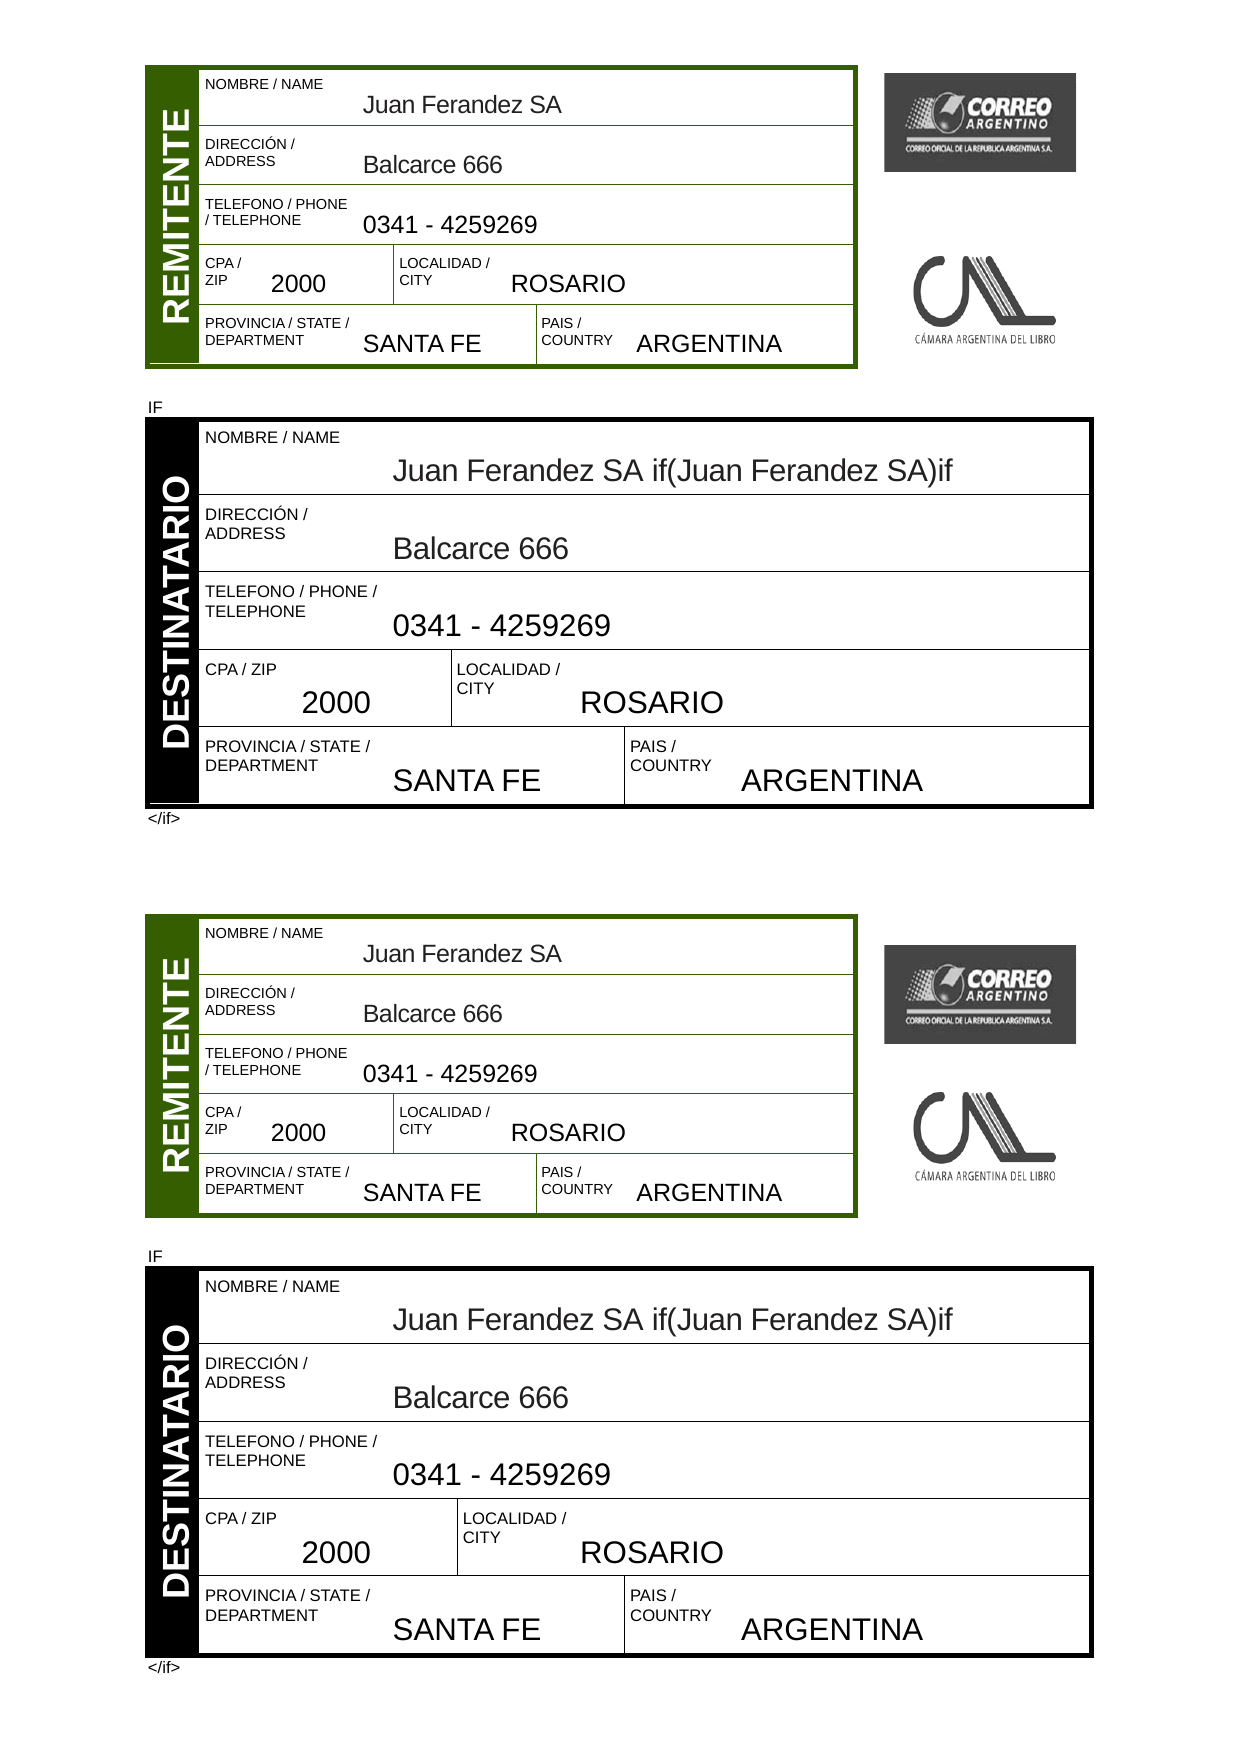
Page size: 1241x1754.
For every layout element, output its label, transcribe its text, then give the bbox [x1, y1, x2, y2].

table_cell CPA / ZIP [199, 1499, 296, 1575]
text </if> [148, 809, 1093, 828]
table_cell 0341 - 4259269 [357, 185, 853, 244]
table_cell LOCALIDAD / CITY [394, 245, 505, 304]
table_cell TELEFONO / PHONE / TELEPHONE [199, 572, 387, 649]
table_cell ROSARIO [574, 1499, 1089, 1575]
table_header Juan Ferandez SA [357, 919, 853, 974]
picture [894, 251, 1070, 352]
table_cell ROSARIO [574, 650, 1089, 726]
table_cell PROVINCIA / STATE / DEPARTMENT [199, 305, 357, 363]
table_cell LOCALIDAD / CITY [458, 1499, 574, 1575]
table_cell 0341 - 4259269 [387, 1422, 1089, 1498]
picture [884, 73, 1077, 172]
table_cell 0341 - 4259269 [387, 572, 1089, 649]
table_cell DIRECCIÓN / ADDRESS [199, 495, 387, 571]
table_cell CPA / ZIP [199, 1094, 265, 1153]
table_cell DIRECCIÓN / ADDRESS [199, 975, 357, 1033]
table_cell PAIS / COUNTRY [537, 1154, 630, 1213]
text IF [148, 1247, 1093, 1266]
table_header NOMBRE / NAME [199, 422, 387, 494]
table_header DESTINATARIO [150, 1271, 199, 1653]
table_cell Balcarce 666 [357, 126, 853, 184]
table_header DESTINATARIO [150, 422, 199, 803]
text IF [148, 397, 1093, 417]
table_cell Balcarce 666 [387, 1344, 1089, 1421]
table_cell SANTA FE [357, 1154, 536, 1213]
table_cell ARGENTINA [735, 1576, 1089, 1653]
table_cell ARGENTINA [630, 1154, 853, 1213]
table_cell SANTA FE [387, 727, 624, 803]
table_cell TELEFONO / PHONE / TELEPHONE [199, 185, 357, 244]
table_cell PAIS / COUNTRY [537, 305, 630, 363]
table_cell Balcarce 666 [387, 495, 1089, 571]
table_header Juan Ferandez SA if(Juan Ferandez SA)if [387, 1271, 1089, 1343]
table_cell TELEFONO / PHONE / TELEPHONE [199, 1035, 357, 1093]
table_cell LOCALIDAD / CITY [452, 650, 574, 726]
table_cell PAIS / COUNTRY [625, 727, 735, 803]
picture [884, 945, 1077, 1044]
table_cell PAIS / COUNTRY [625, 1576, 735, 1653]
table_cell DIRECCIÓN / ADDRESS [199, 1344, 387, 1421]
table_cell DIRECCIÓN / ADDRESS [199, 126, 357, 184]
table_cell 2000 [296, 1499, 457, 1575]
table_cell 0341 - 4259269 [357, 1035, 853, 1093]
table_cell PROVINCIA / STATE / DEPARTMENT [199, 727, 387, 803]
table_cell Balcarce 666 [357, 975, 853, 1033]
table_cell 2000 [265, 1094, 393, 1153]
picture [894, 1088, 1070, 1189]
table_cell 2000 [296, 650, 451, 726]
table_cell SANTA FE [357, 305, 536, 363]
table_cell PROVINCIA / STATE / DEPARTMENT [199, 1576, 387, 1653]
table_header REMITENTE [150, 919, 199, 1213]
table_cell ARGENTINA [735, 727, 1089, 803]
table_header Juan Ferandez SA [357, 70, 853, 125]
table_cell ROSARIO [505, 245, 853, 304]
table_header NOMBRE / NAME [199, 1271, 387, 1343]
table_header Juan Ferandez SA if(Juan Ferandez SA)if [387, 422, 1089, 494]
table_cell LOCALIDAD / CITY [394, 1094, 505, 1153]
text </if> [148, 1658, 1093, 1677]
table_cell 2000 [265, 245, 393, 304]
table_cell PROVINCIA / STATE / DEPARTMENT [199, 1154, 357, 1213]
table_cell TELEFONO / PHONE / TELEPHONE [199, 1422, 387, 1498]
table_header NOMBRE / NAME [199, 919, 357, 974]
table_cell ROSARIO [505, 1094, 853, 1153]
table_header NOMBRE / NAME [199, 70, 357, 125]
table_cell CPA / ZIP [199, 650, 296, 726]
table_header REMITENTE [150, 70, 199, 363]
table_cell SANTA FE [387, 1576, 624, 1653]
table_cell ARGENTINA [630, 305, 853, 363]
table_cell CPA / ZIP [199, 245, 265, 304]
